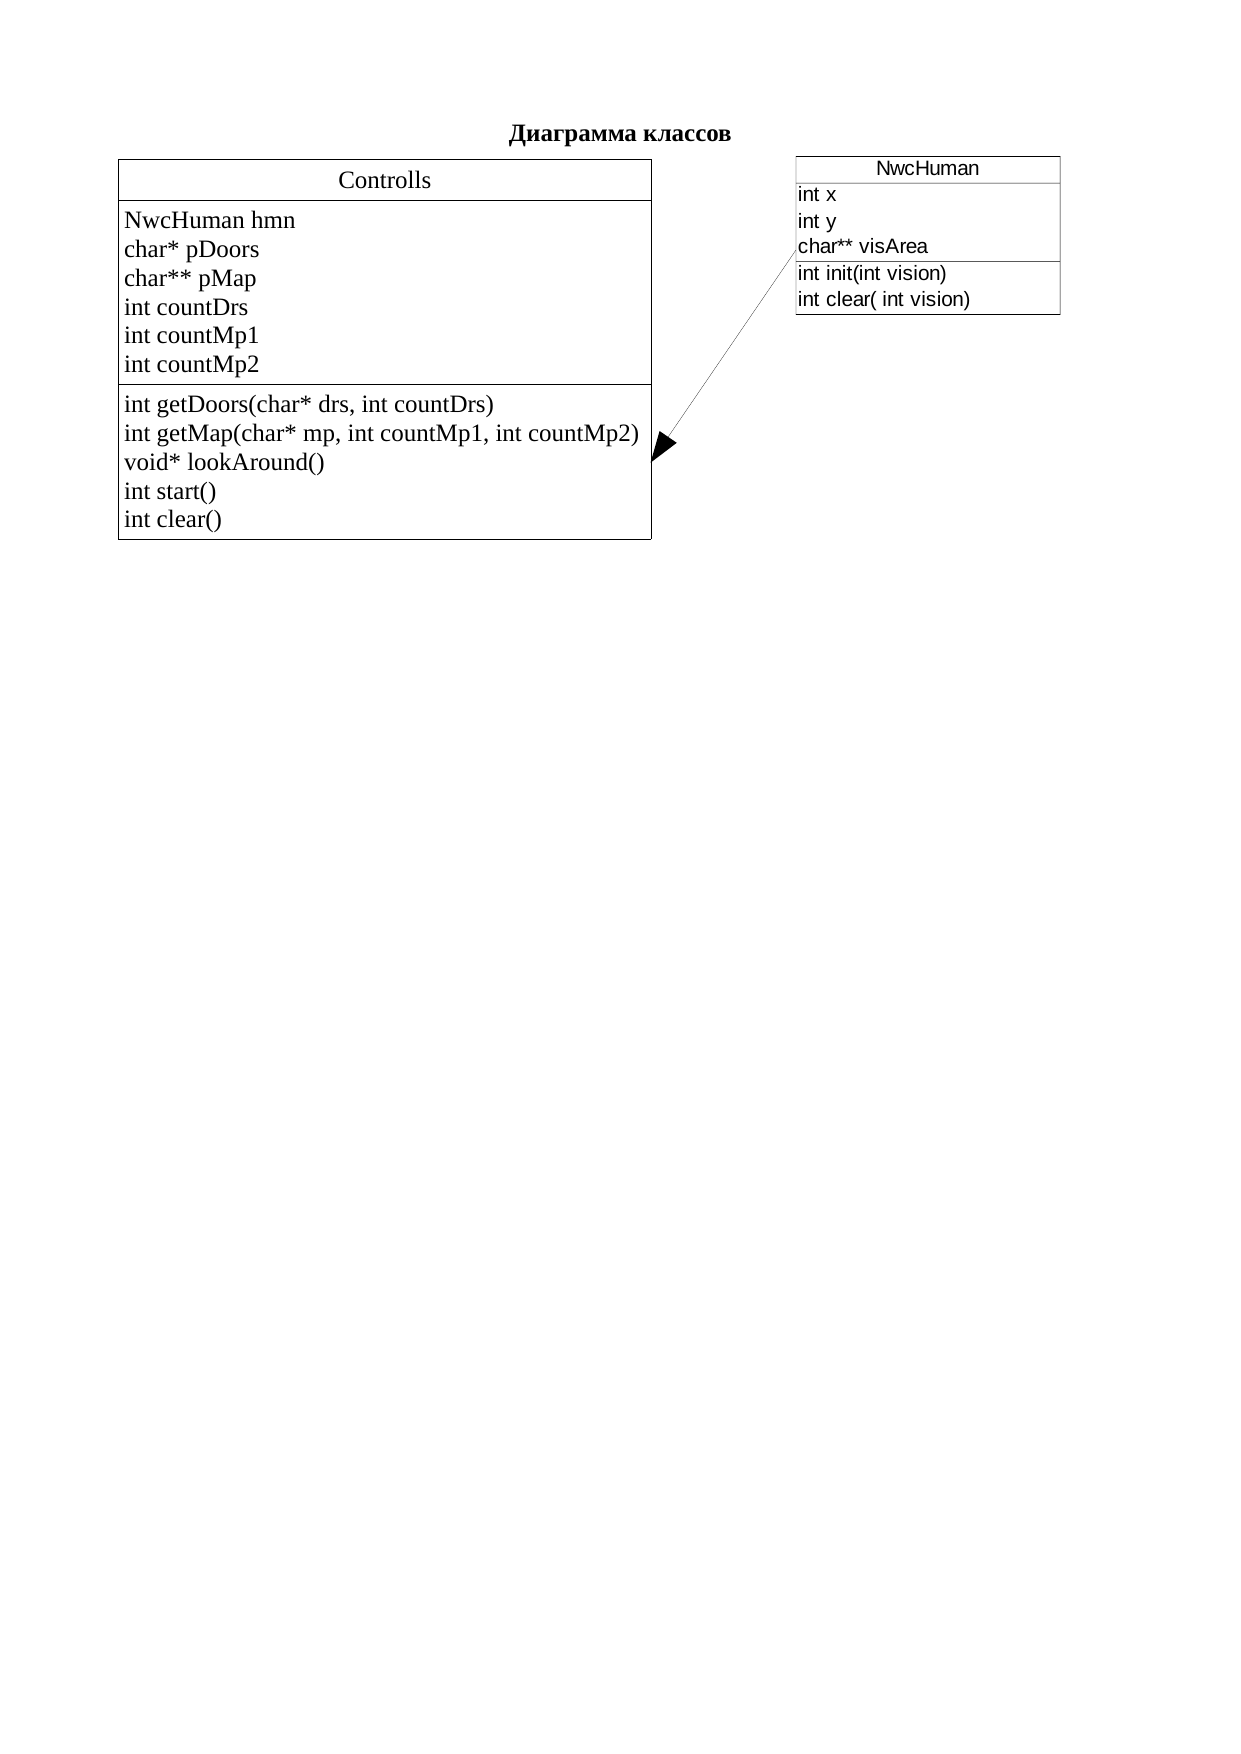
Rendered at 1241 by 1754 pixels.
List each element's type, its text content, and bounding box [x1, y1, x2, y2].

table_cell int getDoors(char* drs, int countDrs) int getMap(char* mp, int countMp1, int countMp2) void* lookAround() int start() int clear() [119, 385, 651, 539]
text Диаграмма классов [118, 118, 1122, 147]
table_header Controlls [119, 160, 651, 200]
table_cell NwcHuman hmn char* pDoors char** pMap int countDrs int countMp1 int countMp2 [119, 201, 651, 384]
